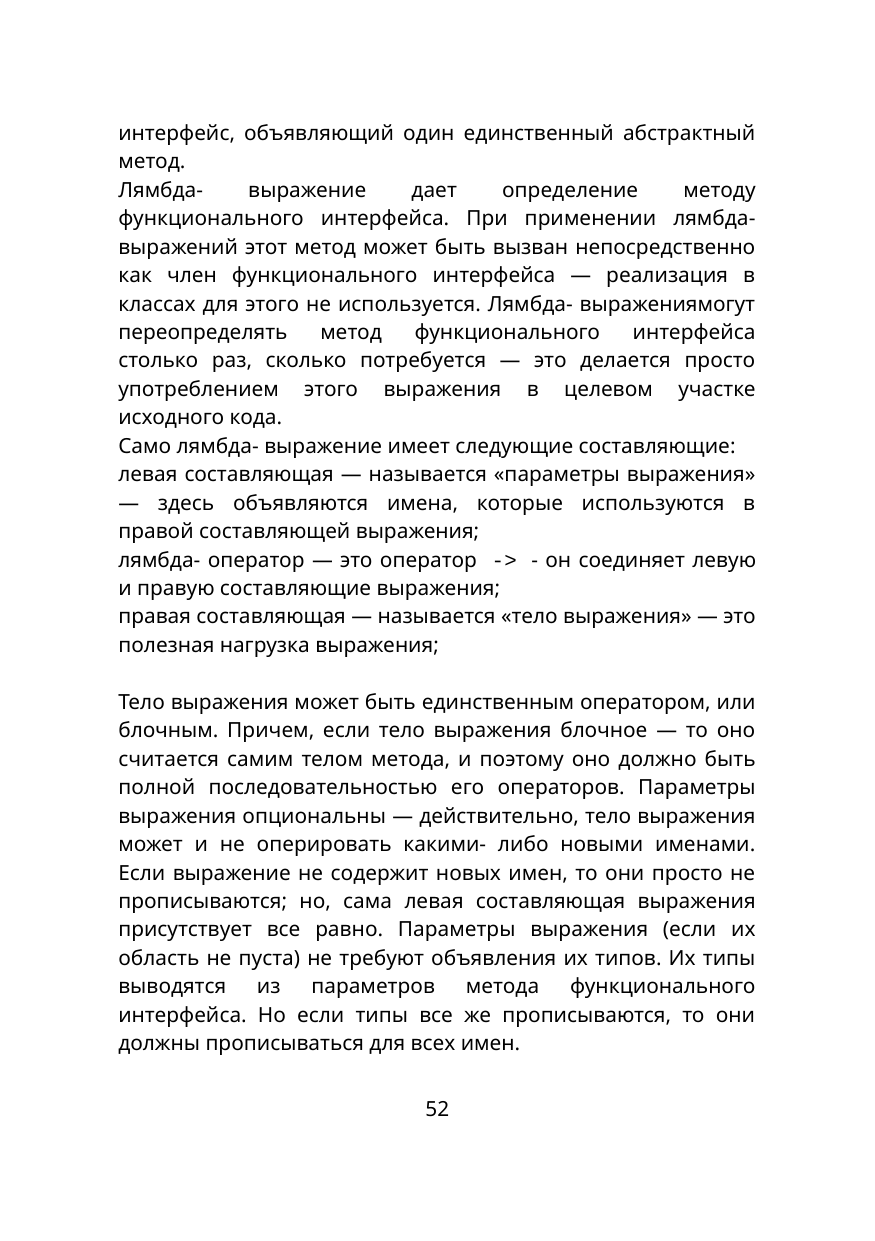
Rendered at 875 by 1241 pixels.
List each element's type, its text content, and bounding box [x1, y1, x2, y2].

text Само лямбда- выражение имеет следующие составляющие: [118, 431, 756, 459]
text левая составляющая — называется «параметры выражения» — здесь объявляются имена, которые используются в правой составляющей выражения; [118, 459, 756, 545]
text Тело выражения может быть единственным оператором, или блочным. Причем, если тело выражения блочное — то оно считается самим телом метода, и поэтому оно должно быть полной последовательностью его операторов. Параметры выражения опциональны — действительно, тело выражения может и не оперировать какими- либо новыми именами. Если выражение не содержит новых имен, то они просто не прописываются; но, сама левая составляющая выражения присутствует все равно. Параметры выражения (если их область не пуста) не требуют объявления их типов. Их типы выводятся из параметров метода функционального интерфейса. Но если типы все же прописываются, то они должны прописываться для всех имен. [118, 687, 756, 1057]
text интерфейс, объявляющий один единственный абстрактный метод. [118, 118, 756, 175]
text лямбда- оператор — это оператор -> - он соединяет левую и правую составляющие выражения; [118, 545, 756, 602]
text Лямбда- выражение дает определение методу функционального интерфейса. При применении лямбда- выражений этот метод может быть вызван непосредственно как член функционального интерфейса — реализация в классах для этого не используется. Лямбда- выражениямогут переопределять метод функционального интерфейса столько раз, сколько потребуется — это делается просто употреблением этого выражения в целевом участке исходного кода. [118, 175, 756, 431]
text правая составляющая — называется «тело выражения» — это полезная нагрузка выражения; [118, 602, 756, 658]
